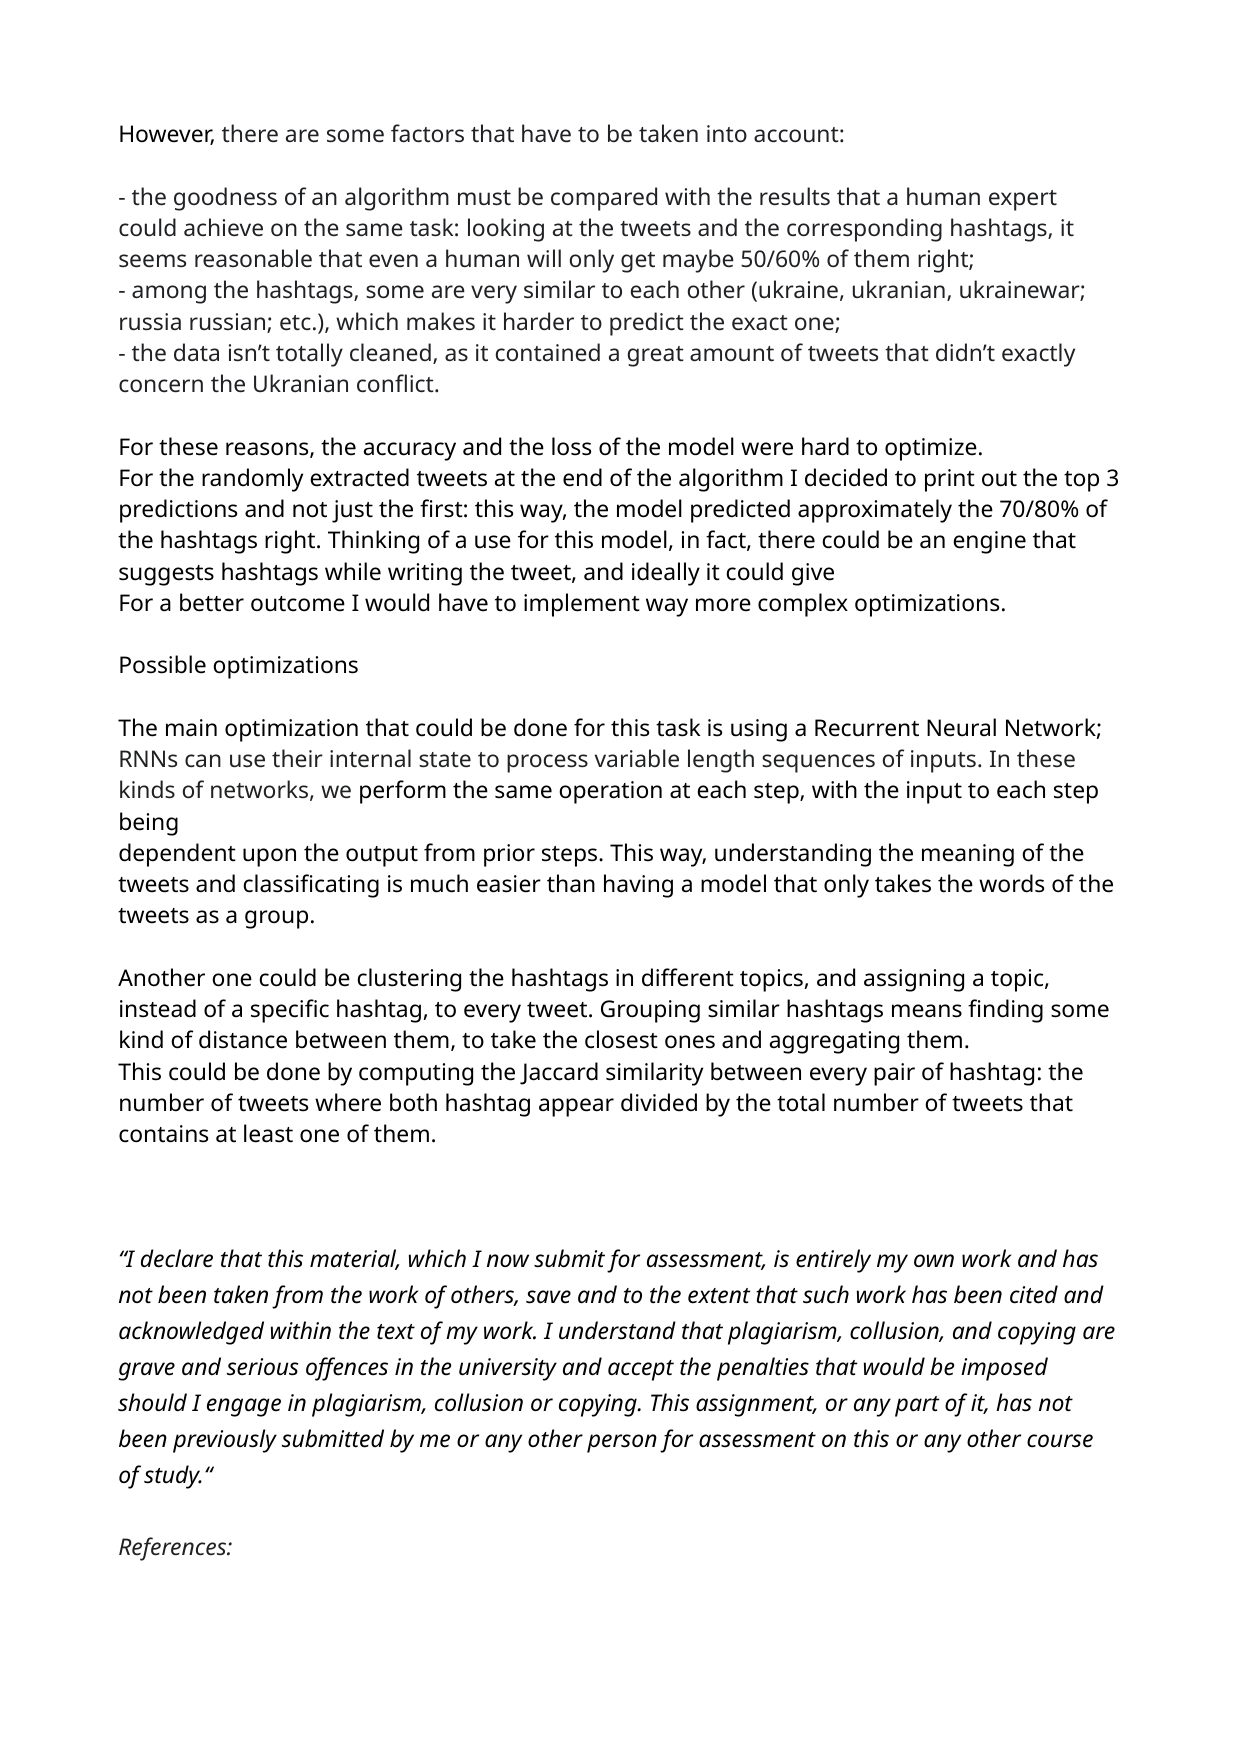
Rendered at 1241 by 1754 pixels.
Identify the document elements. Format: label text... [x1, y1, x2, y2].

text - among the hashtags, some are very similar to each other (ukraine, ukranian, ukrainewar; russia russian; etc.), which makes it harder to predict the exact one; [118, 274, 1122, 337]
text For the randomly extracted tweets at the end of the algorithm I decided to print out the top 3 predictions and not just the first: this way, the model predicted approximately the 70/80% of the hashtags right. Thinking of a use for this model, in fact, there could be an engine that suggests hashtags while writing the tweet, and ideally it could give [118, 462, 1122, 587]
text However, there are some factors that have to be taken into account: [118, 118, 1122, 149]
text The main optimization that could be done for this task is using a Recurrent Neural Network; RNNs can use their internal state to process variable length sequences of inputs. In these kinds of networks, we perform the same operation at each step, with the input to each step being [118, 712, 1122, 837]
text References: [118, 1531, 1122, 1562]
text Another one could be clustering the hashtags in different topics, and assigning a topic, instead of a specific hashtag, to every tweet. Grouping similar hashtags means finding some kind of distance between them, to take the closest ones and aggregating them. [118, 962, 1122, 1056]
text For these reasons, the accuracy and the loss of the model were hard to optimize. [118, 431, 1122, 462]
text “I declare that this material, which I now submit for assessment, is entirely my own work and has not been taken from the work of others, save and to the extent that such work has been cited and acknowledged within the text of my work. I understand that plagiarism, collusion, and copying are grave and serious offences in the university and accept the penalties that would be imposed should I engage in plagiarism, collusion or copying. This assignment, or any part of it, has not been previously submitted by me or any other person for assessment on this or any other course of study.“ [118, 1243, 1122, 1490]
text This could be done by computing the Jaccard similarity between every pair of hashtag: the number of tweets where both hashtag appear divided by the total number of tweets that contains at least one of them. [118, 1056, 1122, 1149]
text - the goodness of an algorithm must be compared with the results that a human expert could achieve on the same task: looking at the tweets and the corresponding hashtags, it seems reasonable that even a human will only get maybe 50/60% of them right; [118, 181, 1122, 274]
text dependent upon the output from prior steps. This way, understanding the meaning of the tweets and classificating is much easier than having a model that only takes the words of the tweets as a group. [118, 837, 1122, 931]
text For a better outcome I would have to implement way more complex optimizations. [118, 587, 1122, 618]
text Possible optimizations [118, 649, 1122, 681]
text - the data isn’t totally cleaned, as it contained a great amount of tweets that didn’t exactly concern the Ukranian conflict. [118, 337, 1122, 399]
